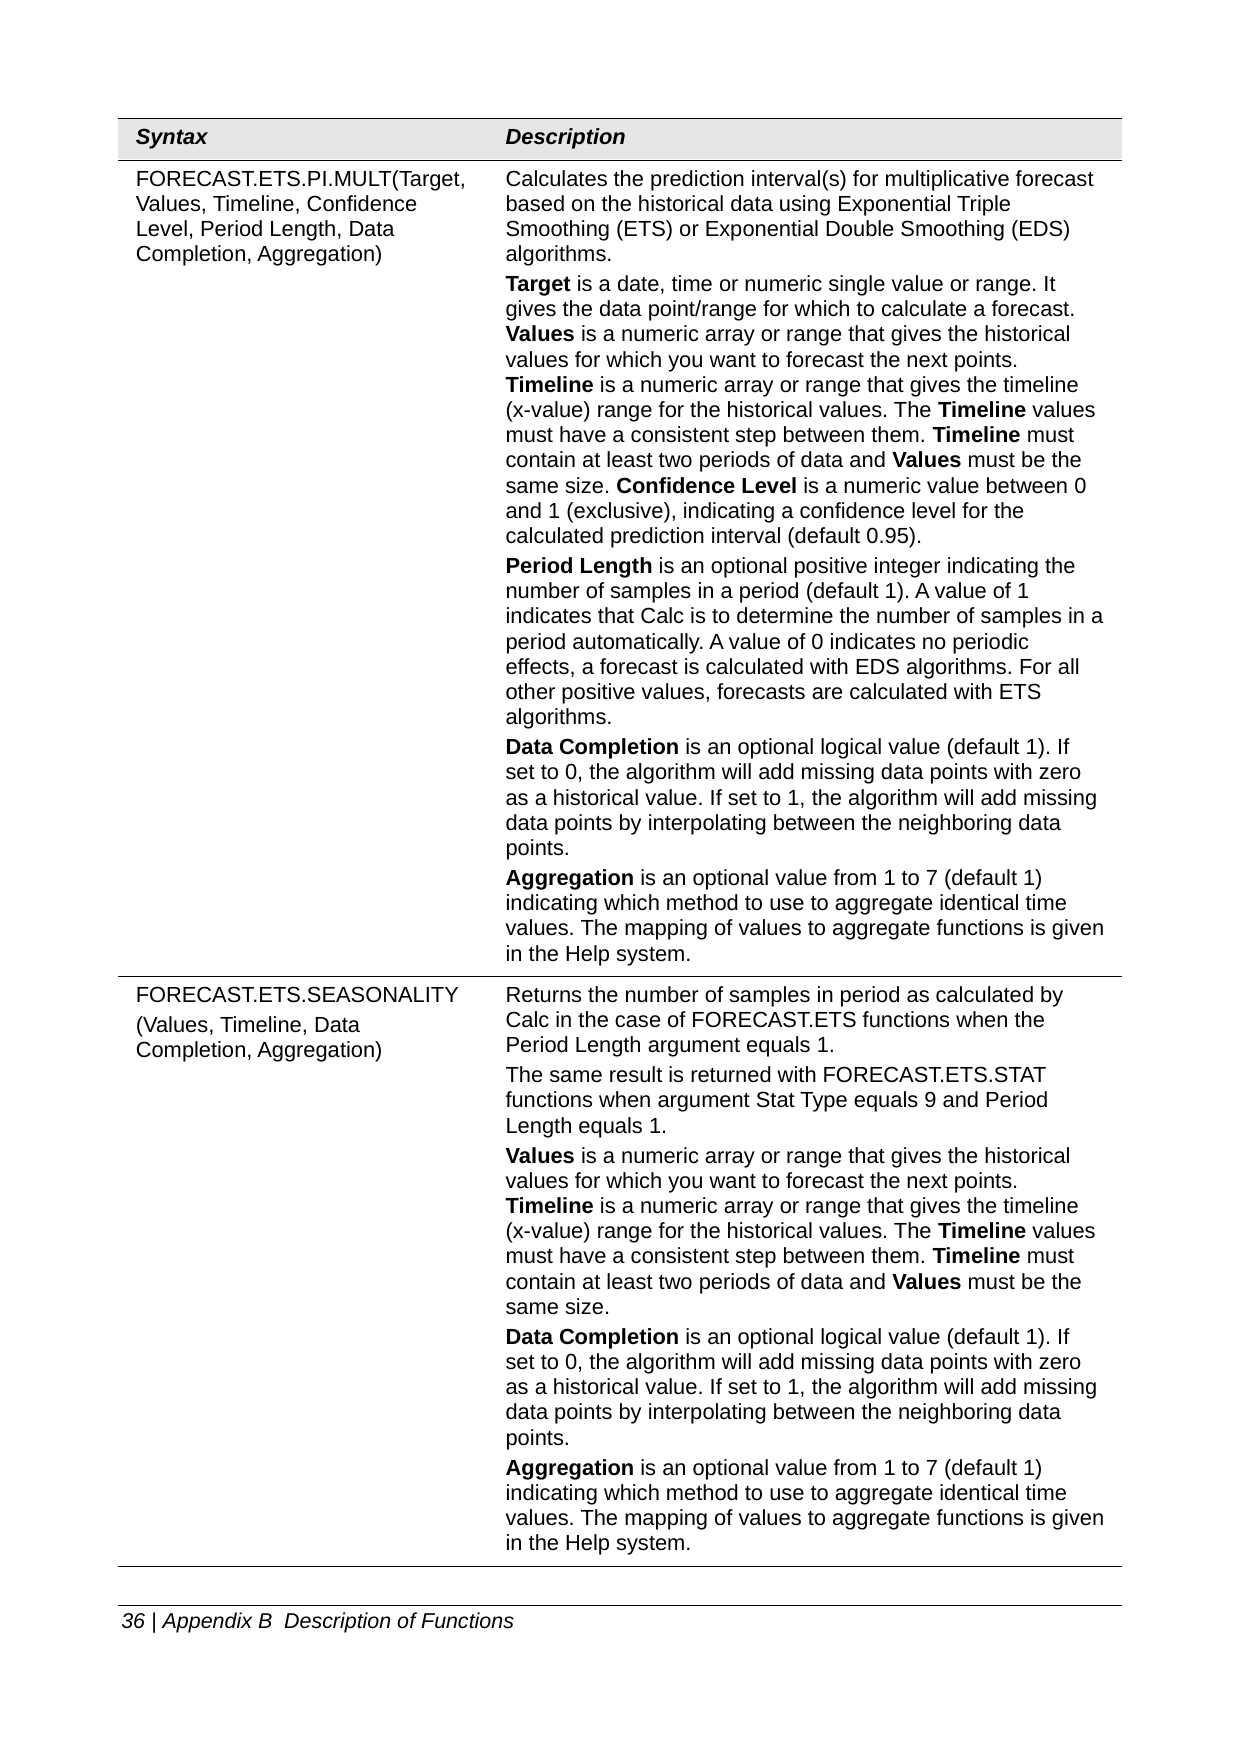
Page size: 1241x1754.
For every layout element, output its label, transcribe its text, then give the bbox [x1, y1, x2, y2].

table_cell FORECAST.ETS.PI.MULT(Target, Values, Timeline, Confidence Level, Period Length, Data Completion, Aggregation) [118, 161, 488, 976]
table_cell Returns the number of samples in period as calculated by Calc in the case of FORECAST.ETS functions when the Period Length argument equals 1. The same result is returned with FORECAST.ETS.STAT functions when argument Stat Type equals 9 and Period Length equals 1. Values is a numeric array or range that gives the historical values for which you want to forecast the next points. Timeline is a numeric array or range that gives the timeline (x-value) range for the historical values. The Timeline values must have a consistent step between them. Timeline must contain at least two periods of data and Values must be the same size. Data Completion is an optional logical value (default 1). If set to 0, the algorithm will add missing data points with zero as a historical value. If set to 1, the algorithm will add missing data points by interpolating between the neighboring data points. Aggregation is an optional value from 1 to 7 (default 1) indicating which method to use to aggregate identical time values. The mapping of values to aggregate functions is given in the Help system. [488, 977, 1122, 1566]
table_cell FORECAST.ETS.SEASONALITY (Values, Timeline, Data Completion, Aggregation) [118, 977, 488, 1566]
table_cell Calculates the prediction interval(s) for multiplicative forecast based on the historical data using Exponential Triple Smoothing (ETS) or Exponential Double Smoothing (EDS) algorithms. Target is a date, time or numeric single value or range. It gives the data point/range for which to calculate a forecast. Values is a numeric array or range that gives the historical values for which you want to forecast the next points. Timeline is a numeric array or range that gives the timeline (x-value) range for the historical values. The Timeline values must have a consistent step between them. Timeline must contain at least two periods of data and Values must be the same size. Confidence Level is a numeric value between 0 and 1 (exclusive), indicating a confidence level for the calculated prediction interval (default 0.95). Period Length is an optional positive integer indicating the number of samples in a period (default 1). A value of 1 indicates that Calc is to determine the number of samples in a period automatically. A value of 0 indicates no periodic effects, a forecast is calculated with EDS algorithms. For all other positive values, forecasts are calculated with ETS algorithms. Data Completion is an optional logical value (default 1). If set to 0, the algorithm will add missing data points with zero as a historical value. If set to 1, the algorithm will add missing data points by interpolating between the neighboring data points. Aggregation is an optional value from 1 to 7 (default 1) indicating which method to use to aggregate identical time values. The mapping of values to aggregate functions is given in the Help system. [488, 161, 1122, 976]
table_header Syntax [118, 119, 488, 159]
table_header Description [488, 119, 1122, 159]
